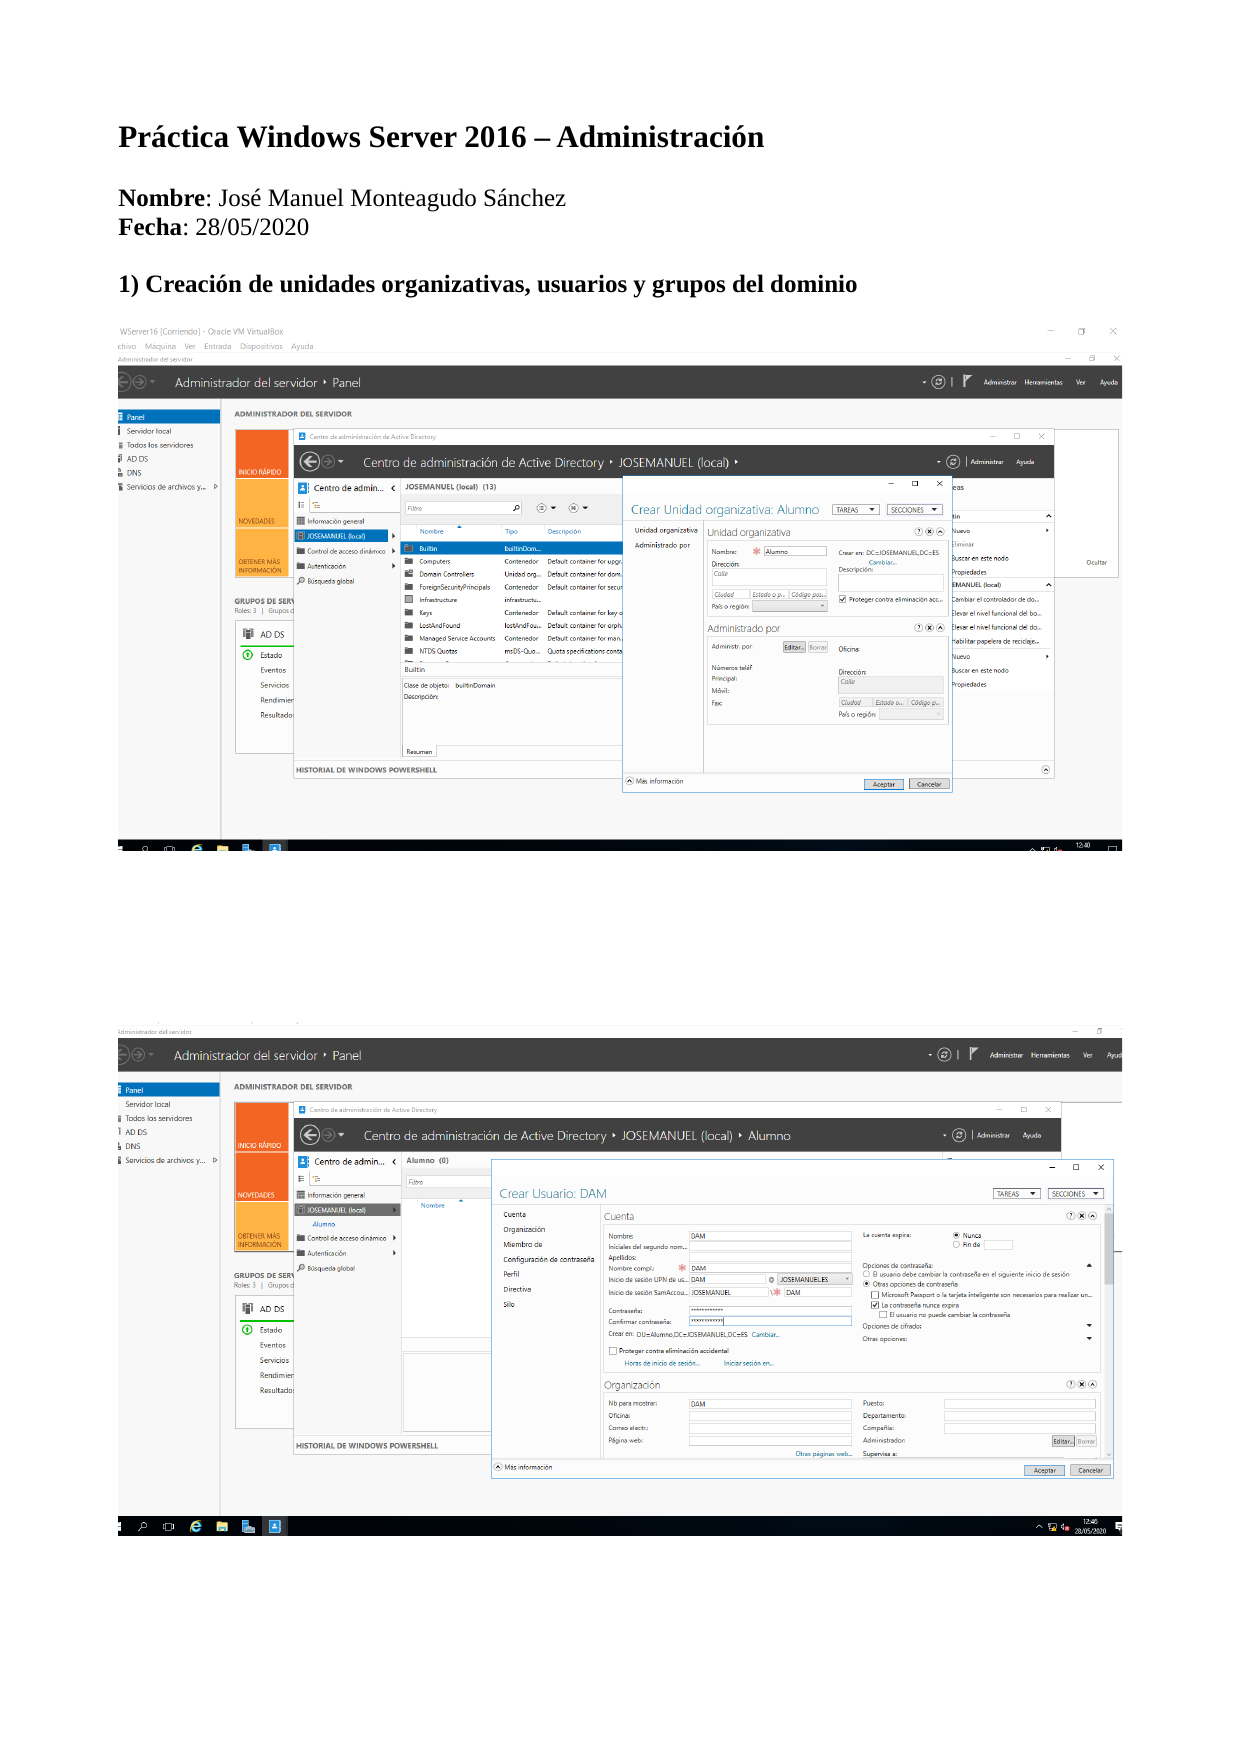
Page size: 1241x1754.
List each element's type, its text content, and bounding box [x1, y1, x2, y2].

picture [118, 326, 1123, 851]
picture [118, 1022, 1123, 1536]
text Fecha: 28/05/2020 [118, 212, 1122, 240]
text Práctica Windows Server 2016 – Administración [118, 118, 1122, 154]
text 1) Creación de unidades organizativas, usuarios y grupos del dominio [118, 269, 1122, 298]
text Nombre: José Manuel Monteagudo Sánchez [118, 183, 1122, 212]
